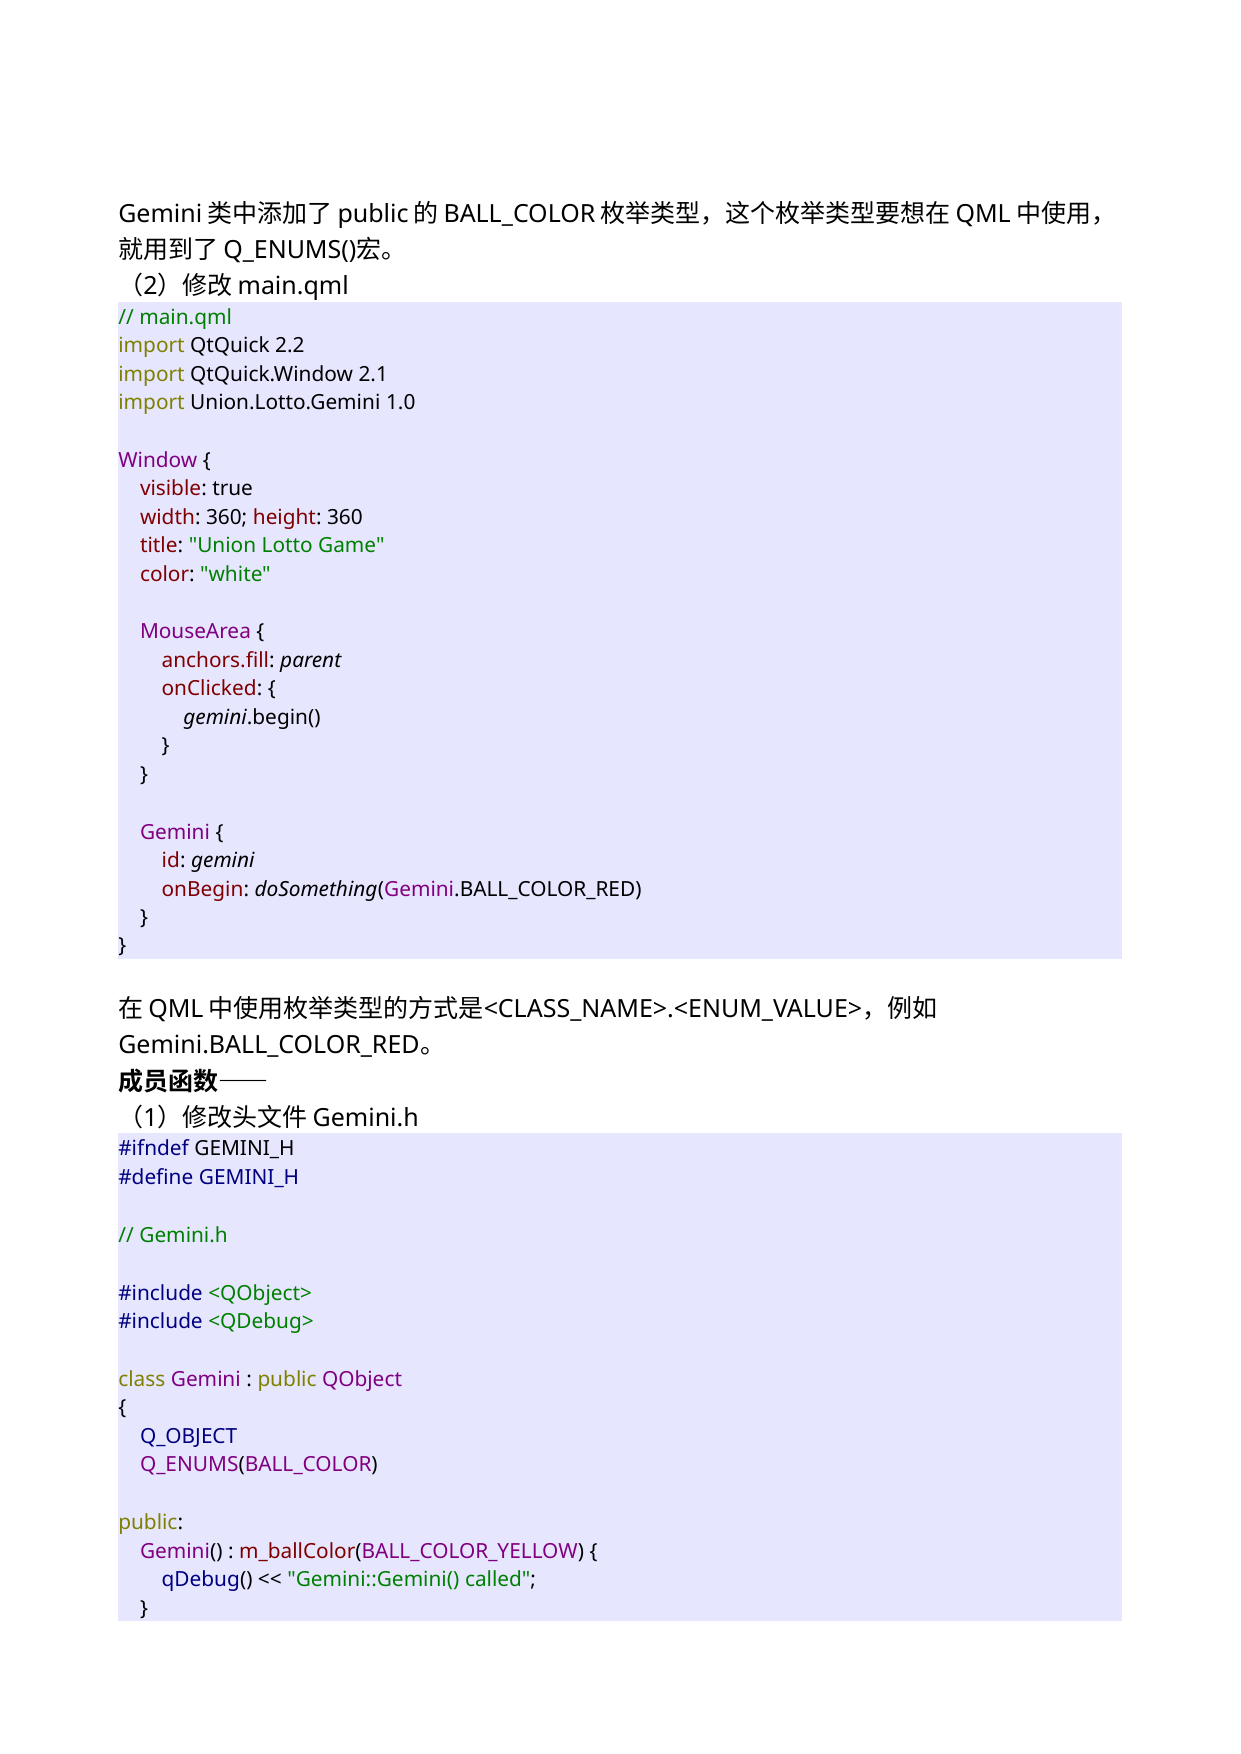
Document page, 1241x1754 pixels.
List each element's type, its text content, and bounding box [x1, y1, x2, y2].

text Q_OBJECT [118, 1421, 1122, 1449]
text MouseArea { [118, 617, 1122, 645]
text // Gemini.h [118, 1220, 1122, 1248]
text （2）修改main.qml [118, 266, 1122, 302]
text onBegin: doSomething(Gemini.BALL_COLOR_RED) [118, 874, 1122, 902]
text color: "white" [118, 559, 1122, 587]
text #define GEMINI_H [118, 1162, 1122, 1190]
text // main.qml [118, 302, 1122, 330]
text onClicked: { [118, 673, 1122, 702]
text } [118, 1593, 1122, 1621]
text id: gemini [118, 845, 1122, 874]
text #include <QObject> [118, 1278, 1122, 1306]
text } [118, 730, 1122, 759]
text （1）修改头文件Gemini.h [118, 1097, 1122, 1133]
text #include <QDebug> [118, 1306, 1122, 1334]
text Gemini { [118, 817, 1122, 845]
text gemini.begin() [118, 702, 1122, 730]
text class Gemini : public QObject [118, 1364, 1122, 1392]
text Window { [118, 445, 1122, 473]
text anchors.fill: parent [118, 645, 1122, 673]
text public: [118, 1507, 1122, 1536]
text visible: true [118, 473, 1122, 502]
text qDebug() << "Gemini::Gemini() called"; [118, 1564, 1122, 1593]
text 成员函数—— [118, 1061, 1122, 1097]
text Gemini() : m_ballColor(BALL_COLOR_YELLOW) { [118, 1536, 1122, 1564]
text #ifndef GEMINI_H [118, 1133, 1122, 1162]
text title: "Union Lotto Game" [118, 530, 1122, 559]
text import Union.Lotto.Gemini 1.0 [118, 387, 1122, 416]
text width: 360; height: 360 [118, 502, 1122, 530]
text } [118, 931, 1122, 959]
text Gemini类中添加了public的BALL_COLOR枚举类型，这个枚举类型要想在QML中使用，就用到了Q_ENUMS()宏。 [118, 193, 1122, 266]
text import QtQuick 2.2 [118, 330, 1122, 359]
text import QtQuick.Window 2.1 [118, 359, 1122, 387]
text Q_ENUMS(BALL_COLOR) [118, 1449, 1122, 1478]
text } [118, 902, 1122, 931]
text 在QML中使用枚举类型的方式是<CLASS_NAME>.<ENUM_VALUE>，例如Gemini.BALL_COLOR_RED。 [118, 988, 1122, 1061]
text { [118, 1392, 1122, 1421]
text } [118, 759, 1122, 787]
